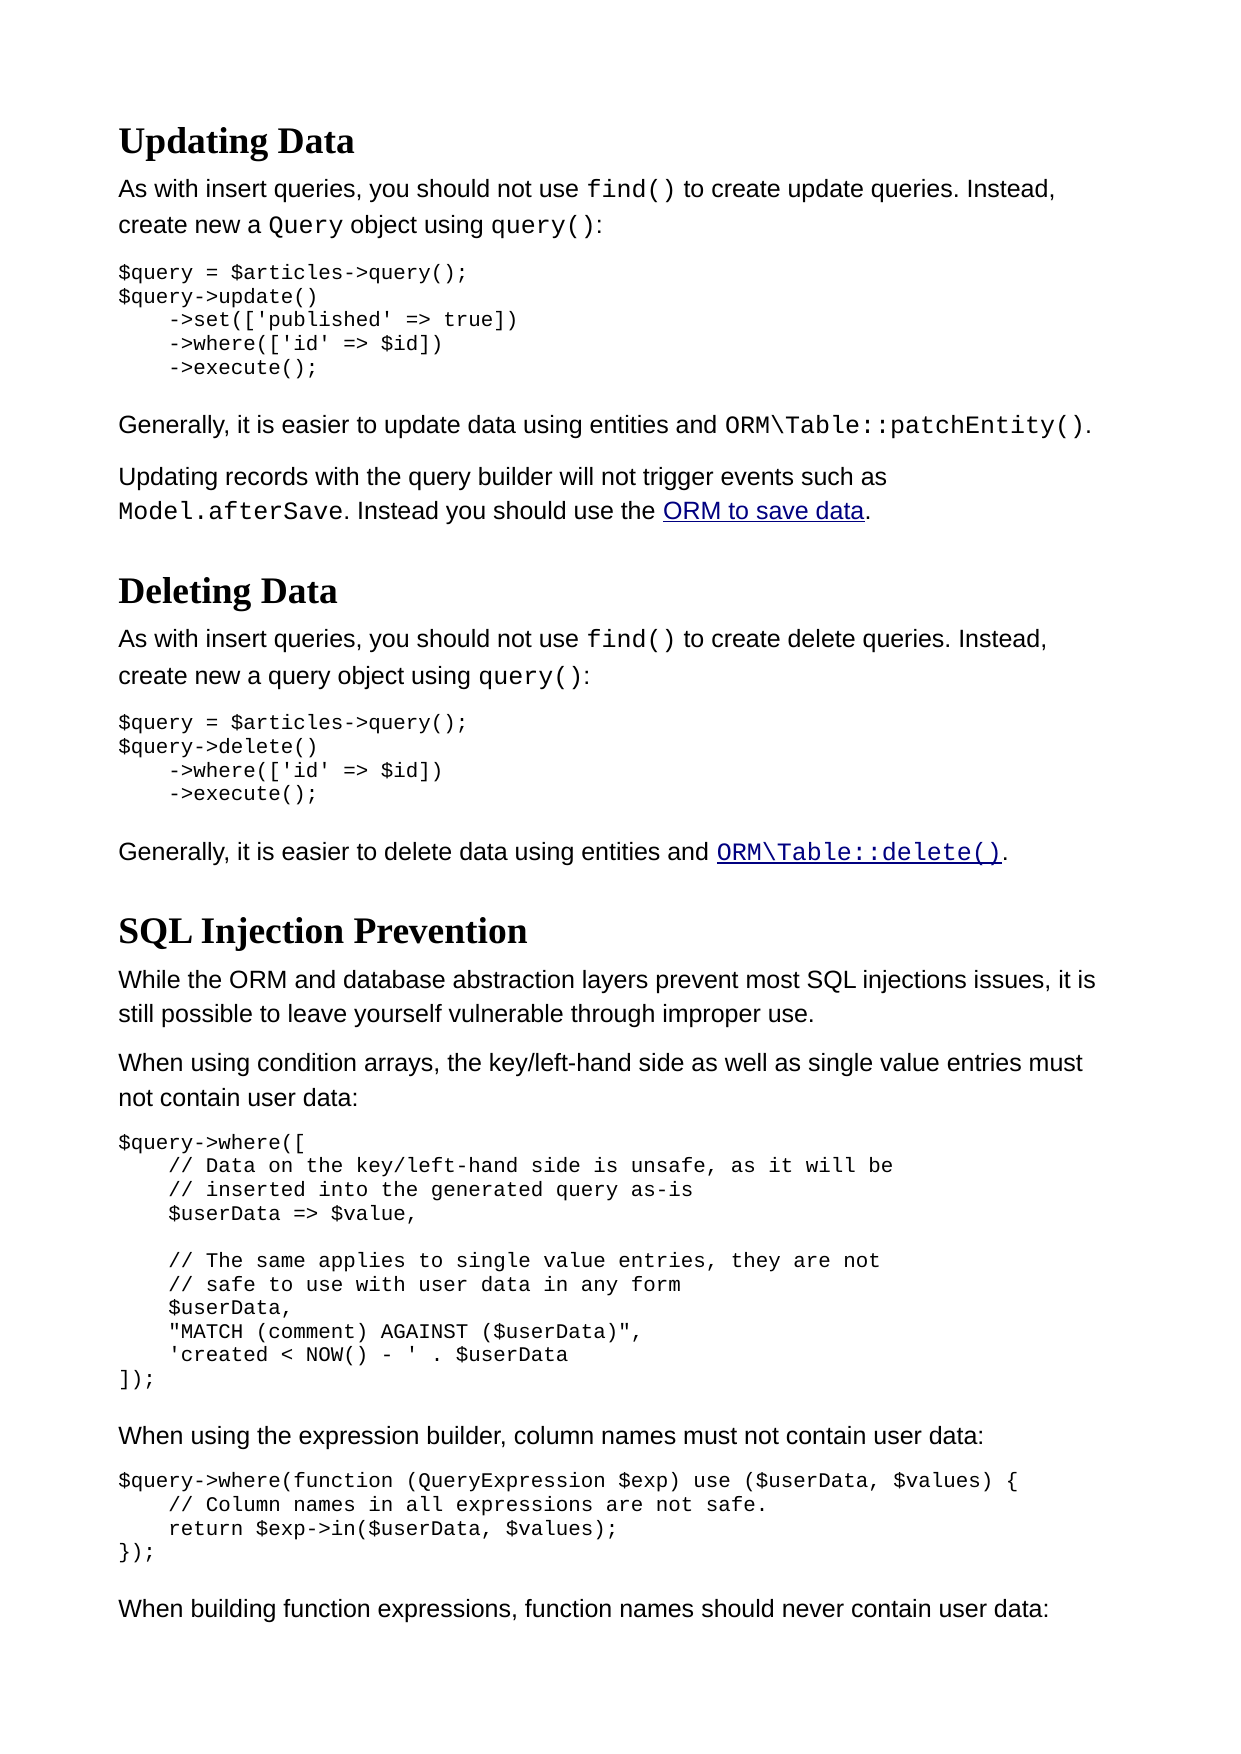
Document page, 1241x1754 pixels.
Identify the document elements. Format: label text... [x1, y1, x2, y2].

text $query = $articles->query(); [118, 712, 1122, 736]
text "MATCH (comment) AGAINST ($userData)", [118, 1321, 1122, 1344]
text While the ORM and database abstraction layers prevent most SQL injections issues, it is still possible to leave yourself vulnerable through improper use. [118, 964, 1122, 1028]
text $userData => $value, [118, 1203, 1122, 1226]
text Generally, it is easier to delete data using entities and ORM\Table::delete(). [118, 836, 1122, 867]
text // inserted into the generated query as-is [118, 1179, 1122, 1203]
text ->where(['id' => $id]) [118, 333, 1122, 357]
text return $exp->in($userData, $values); [118, 1518, 1122, 1541]
text As with insert queries, you should not use find() to create update queries. Instead, create new a Query object using query(): [118, 174, 1122, 241]
text // Column names in all expressions are not safe. [118, 1494, 1122, 1518]
text ->set(['published' => true]) [118, 309, 1122, 333]
text // The same applies to single value entries, they are not [118, 1250, 1122, 1273]
text ->execute(); [118, 357, 1122, 380]
text // Data on the key/left-hand side is unsafe, as it will be [118, 1155, 1122, 1179]
text ]); [118, 1368, 1122, 1392]
text $query->delete() [118, 736, 1122, 760]
text $query->where(function (QueryExpression $exp) use ($userData, $values) { [118, 1470, 1122, 1494]
text Generally, it is easier to update data using entities and ORM\Table::patchEntity(). [118, 410, 1122, 441]
subtitle SQL Injection Prevention [118, 909, 1122, 952]
text ->execute(); [118, 783, 1122, 807]
text When using condition arrays, the key/left-hand side as well as single value entries must not contain user data: [118, 1048, 1122, 1111]
text }); [118, 1541, 1122, 1565]
text 'created < NOW() - ' . $userData [118, 1344, 1122, 1368]
text ->where(['id' => $id]) [118, 760, 1122, 783]
text When using the expression builder, column names must not contain user data: [118, 1421, 1122, 1450]
text When building function expressions, function names should never contain user data: [118, 1594, 1122, 1623]
subtitle Deleting Data [118, 568, 1122, 612]
text As with insert queries, you should not use find() to create delete queries. Instead, create new a query object using query(): [118, 624, 1122, 692]
text $query->update() [118, 286, 1122, 309]
subtitle Updating Data [118, 118, 1122, 161]
text Updating records with the query builder will not trigger events such as Model.afterSave. Instead you should use the ORM to save data. [118, 461, 1122, 527]
text $query->where([ [118, 1132, 1122, 1155]
text $userData, [118, 1297, 1122, 1321]
text $query = $articles->query(); [118, 262, 1122, 286]
text // safe to use with user data in any form [118, 1273, 1122, 1297]
